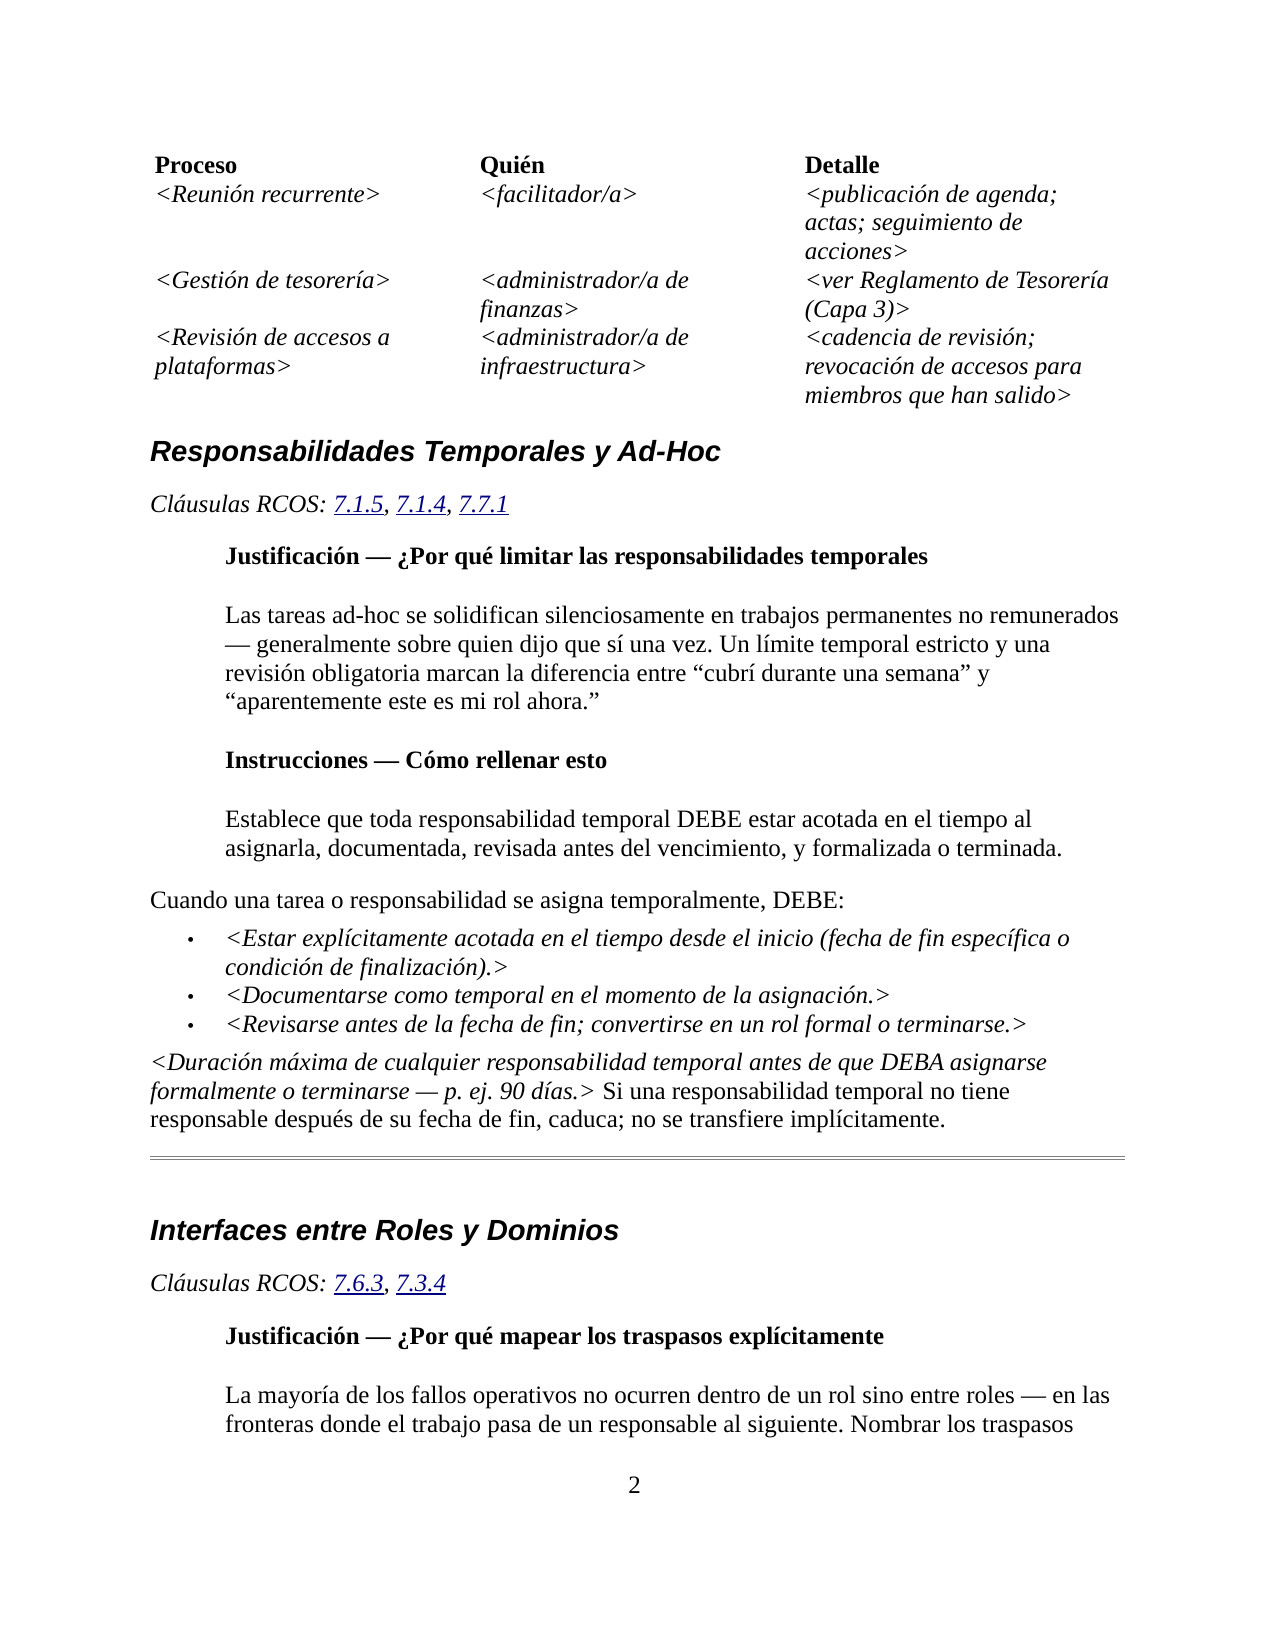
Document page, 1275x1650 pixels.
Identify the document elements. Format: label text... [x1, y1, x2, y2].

subtitle Interfaces entre Roles y Dominios [150, 1213, 1125, 1247]
table_cell <publicación de agenda; actas; seguimiento de acciones> [800, 179, 1125, 265]
text Establece que toda responsabilidad temporal DEBE estar acotada en el tiempo al asignarla, documentada, revisada antes del vencimiento, y formalizada o terminada. [225, 804, 1125, 861]
table_header Detalle [800, 150, 1125, 179]
table_cell <administrador/a de infraestructura> [475, 323, 800, 409]
table_cell <administrador/a de finanzas> [475, 265, 800, 322]
list <Estar explícitamente acotada en el tiempo desde el inicio (fecha de fin específica o condición de finalización).> [187, 923, 1125, 981]
list <Revisarse antes de la fecha de fin; convertirse en un rol formal o terminarse.> [187, 1009, 1125, 1038]
table_cell <Revisión de accesos a plataformas> [150, 323, 475, 409]
text Las tareas ad-hoc se solidifican silenciosamente en trabajos permanentes no remunerados — generalmente sobre quien dijo que sí una vez. Un límite temporal estricto y una revisión obligatoria marcan la diferencia entre “cubrí durante una semana” y “aparentemente este es mi rol ahora.” [225, 600, 1125, 715]
table_cell <facilitador/a> [475, 179, 800, 265]
text Cláusulas RCOS: 7.6.3, 7.3.4 [150, 1268, 1125, 1297]
list <Documentarse como temporal en el momento de la asignación.> [187, 981, 1125, 1009]
text La mayoría de los fallos operativos no ocurren dentro de un rol sino entre roles — en las fronteras donde el trabajo pasa de un responsable al siguiente. Nombrar los traspasos [225, 1380, 1125, 1437]
table_header Proceso [150, 150, 475, 179]
subtitle Responsabilidades Temporales y Ad-Hoc [150, 434, 1125, 467]
table_cell <cadencia de revisión; revocación de accesos para miembros que han salido> [800, 323, 1125, 409]
table_cell <Gestión de tesorería> [150, 265, 475, 322]
table_cell <ver Reglamento de Tesorería (Capa 3)> [800, 265, 1125, 322]
text Cláusulas RCOS: 7.1.5, 7.1.4, 7.7.1 [150, 489, 1125, 517]
text Justificación — ¿Por qué mapear los traspasos explícitamente [225, 1321, 1125, 1350]
table_header Quién [475, 150, 800, 179]
text Instrucciones — Cómo rellenar esto [225, 745, 1125, 774]
text Justificación — ¿Por qué limitar las responsabilidades temporales [225, 541, 1125, 570]
text Cuando una tarea o responsabilidad se asigna temporalmente, DEBE: [150, 885, 1125, 914]
table_cell <Reunión recurrente> [150, 179, 475, 265]
text <Duración máxima de cualquier responsabilidad temporal antes de que DEBA asignarse formalmente o terminarse — p. ej. 90 días.> Si una responsabilidad temporal no tiene responsable después de su fecha de fin, caduca; no se transfiere implícitamente. [150, 1047, 1125, 1133]
